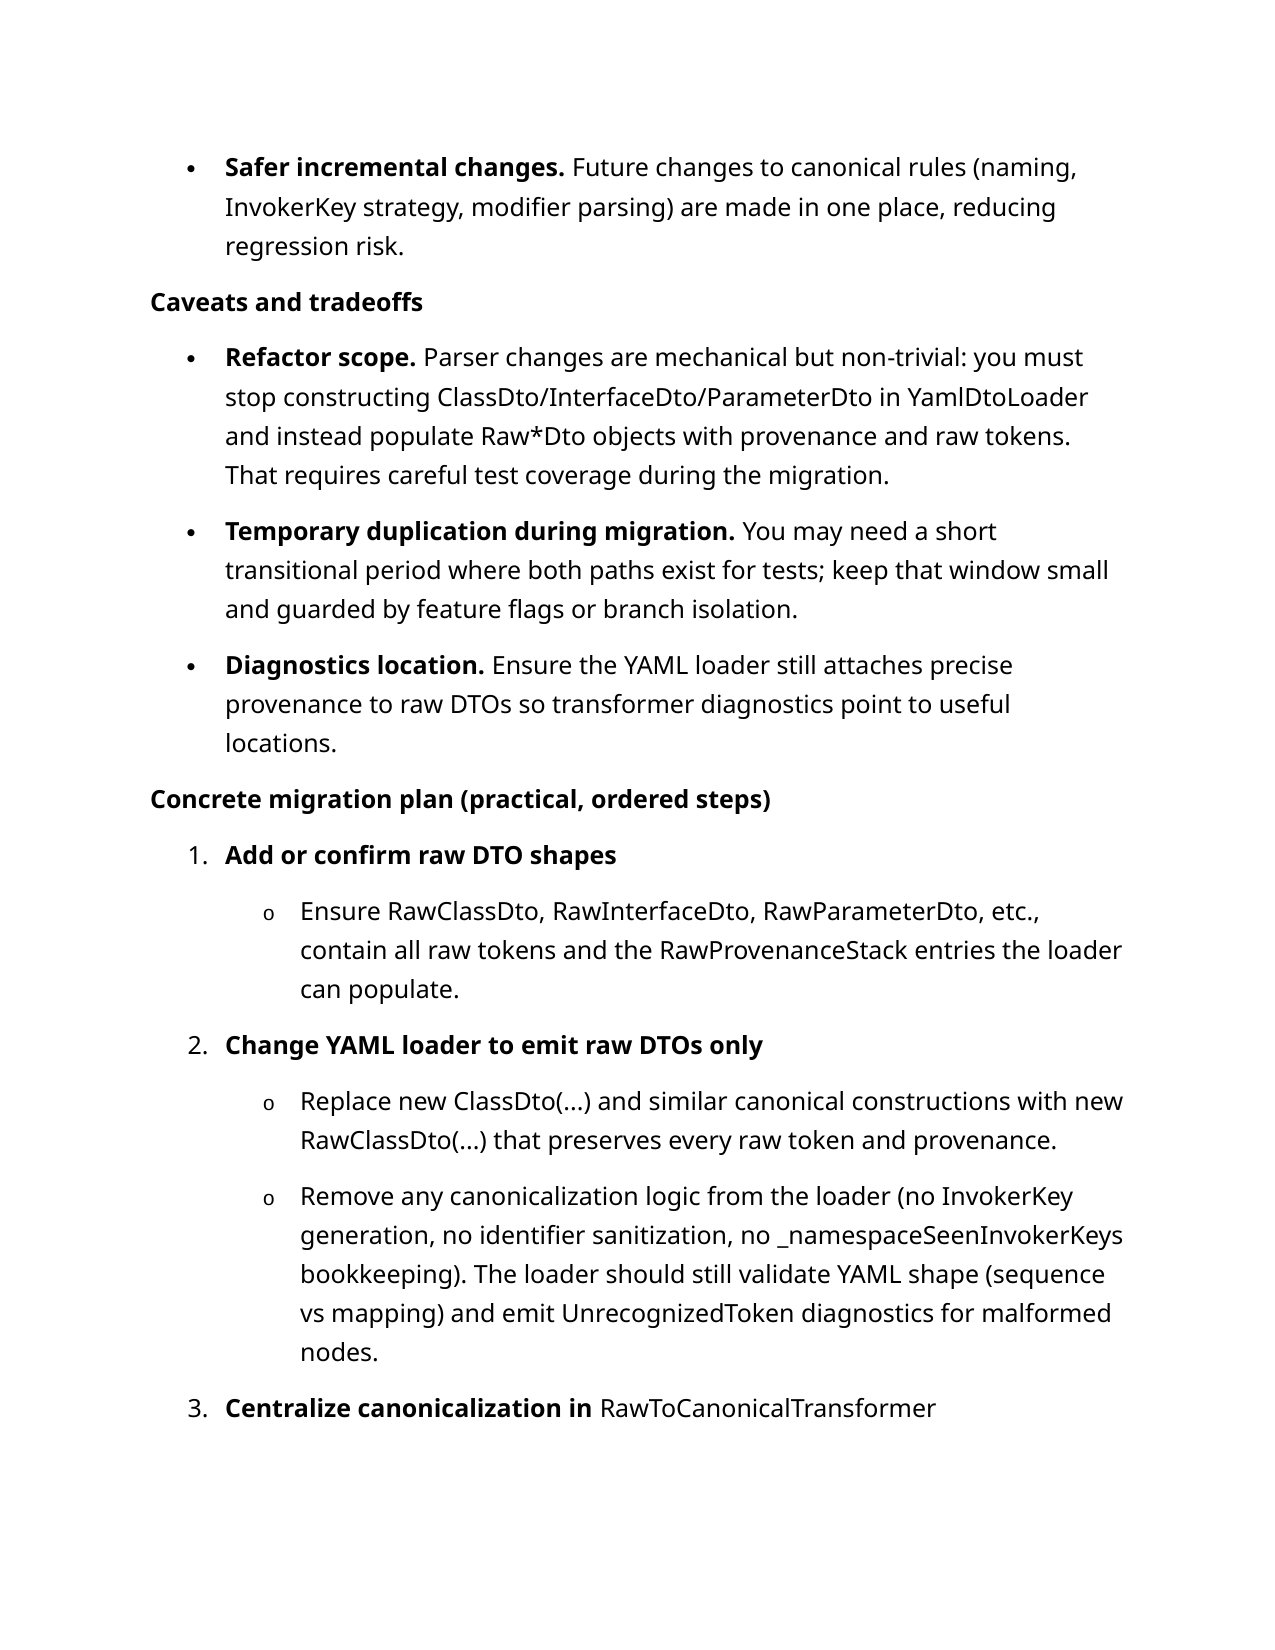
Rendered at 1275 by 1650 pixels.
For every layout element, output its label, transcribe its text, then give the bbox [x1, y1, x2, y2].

text Caveats and tradeoffs [150, 284, 1125, 318]
list Safer incremental changes. Future changes to canonical rules (naming, InvokerKey strategy, modifier parsing) are made in one place, reducing regression risk. [187, 150, 1125, 262]
list Remove any canonicalization logic from the loader (no InvokerKey generation, no identifier sanitization, no _namespaceSeenInvokerKeys bookkeeping). The loader should still validate YAML shape (sequence vs mapping) and emit UnrecognizedToken diagnostics for malformed nodes. [262, 1178, 1125, 1369]
list Centralize canonicalization in RawToCanonicalTransformer [187, 1391, 1125, 1425]
list Change YAML loader to emit raw DTOs only [187, 1027, 1125, 1062]
list Temporary duplication during migration. You may need a short transitional period where both paths exist for tests; keep that window small and guarded by feature flags or branch isolation. [187, 513, 1125, 626]
list Add or confirm raw DTO shapes [187, 837, 1125, 872]
list Diagnostics location. Ensure the YAML loader still attaches precise provenance to raw DTOs so transformer diagnostics point to useful locations. [187, 647, 1125, 760]
list Refactor scope. Parser changes are mechanical but non‑trivial: you must stop constructing ClassDto/InterfaceDto/ParameterDto in YamlDtoLoader and instead populate Raw*Dto objects with provenance and raw tokens. That requires careful test coverage during the migration. [187, 340, 1125, 492]
list Replace new ClassDto(...) and similar canonical constructions with new RawClassDto(...) that preserves every raw token and provenance. [262, 1083, 1125, 1157]
list Ensure RawClassDto, RawInterfaceDto, RawParameterDto, etc., contain all raw tokens and the RawProvenanceStack entries the loader can populate. [262, 893, 1125, 1006]
text Concrete migration plan (practical, ordered steps) [150, 782, 1125, 816]
